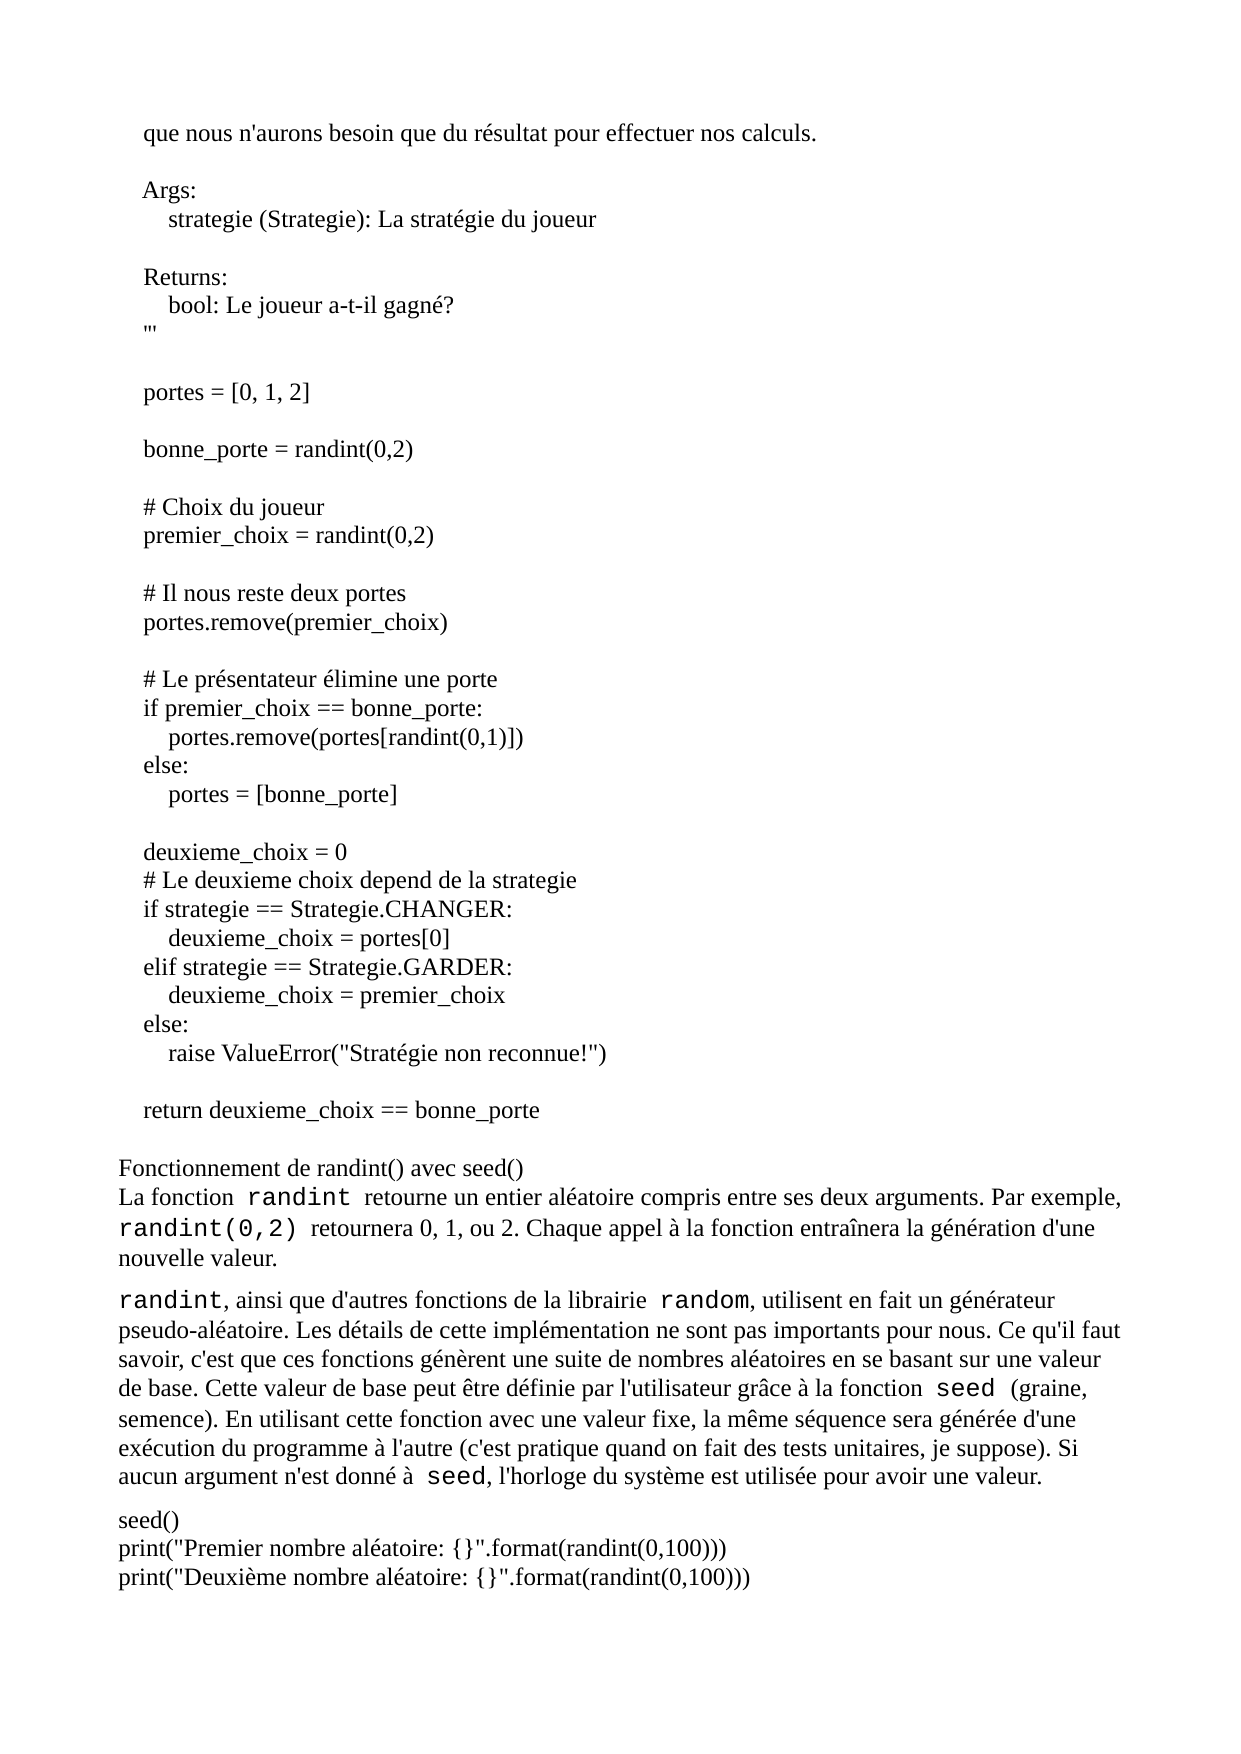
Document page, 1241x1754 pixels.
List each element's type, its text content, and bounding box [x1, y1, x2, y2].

text premier_choix = randint(0,2) [118, 521, 1122, 549]
text else: [118, 751, 1122, 779]
text strategie (Strategie): La stratégie du joueur [118, 204, 1122, 233]
text portes = [bonne_porte] [118, 779, 1122, 808]
text seed() [118, 1505, 1122, 1533]
text deuxieme_choix = 0 [118, 837, 1122, 866]
text # Il nous reste deux portes [118, 578, 1122, 607]
text deuxieme_choix = premier_choix [118, 981, 1122, 1009]
text bool: Le joueur a-t-il gagné? [118, 291, 1122, 319]
text # Le deuxieme choix depend de la strategie [118, 866, 1122, 894]
text print("Deuxième nombre aléatoire: {}".format(randint(0,100))) [118, 1562, 1122, 1591]
text if strategie == Strategie.CHANGER: [118, 894, 1122, 923]
text portes.remove(premier_choix) [118, 607, 1122, 636]
text return deuxieme_choix == bonne_porte [118, 1096, 1122, 1124]
text randint, ainsi que d'autres fonctions de la librairie random, utilisent en fait un générateur pseudo-aléatoire. Les détails de cette implémentation ne sont pas importants pour nous. Ce qu'il faut savoir, c'est que ces fonctions génèrent une suite de nombres aléatoires en se basant sur une valeur de base. Cette valeur de base peut être définie par l'utilisateur grâce à la fonction seed (graine, semence). En utilisant cette fonction avec une valeur fixe, la même séquence sera générée d'une exécution du programme à l'autre (c'est pratique quand on fait des tests unitaires, je suppose). Si aucun argument n'est donné à seed, l'horloge du système est utilisée pour avoir une valeur. [118, 1285, 1122, 1492]
text print("Premier nombre aléatoire: {}".format(randint(0,100))) [118, 1533, 1122, 1562]
text ''' [118, 319, 1122, 348]
text deuxieme_choix = portes[0] [118, 923, 1122, 952]
text Fonctionnement de randint() avec seed() [118, 1153, 1122, 1182]
text # Choix du joueur [118, 492, 1122, 521]
text Args: [118, 176, 1122, 204]
text Returns: [118, 262, 1122, 291]
text portes.remove(portes[randint(0,1)]) [118, 722, 1122, 751]
text bonne_porte = randint(0,2) [118, 434, 1122, 463]
text elif strategie == Strategie.GARDER: [118, 952, 1122, 981]
text raise ValueError("Stratégie non reconnue!") [118, 1038, 1122, 1067]
text else: [118, 1009, 1122, 1038]
text que nous n'aurons besoin que du résultat pour effectuer nos calculs. [118, 118, 1122, 147]
text if premier_choix == bonne_porte: [118, 693, 1122, 722]
text La fonction randint retourne un entier aléatoire compris entre ses deux arguments. Par exemple, randint(0,2) retournera 0, 1, ou 2. Chaque appel à la fonction entraînera la génération d'une nouvelle valeur. [118, 1182, 1122, 1272]
text portes = [0, 1, 2] [118, 377, 1122, 406]
text # Le présentateur élimine une porte [118, 664, 1122, 693]
